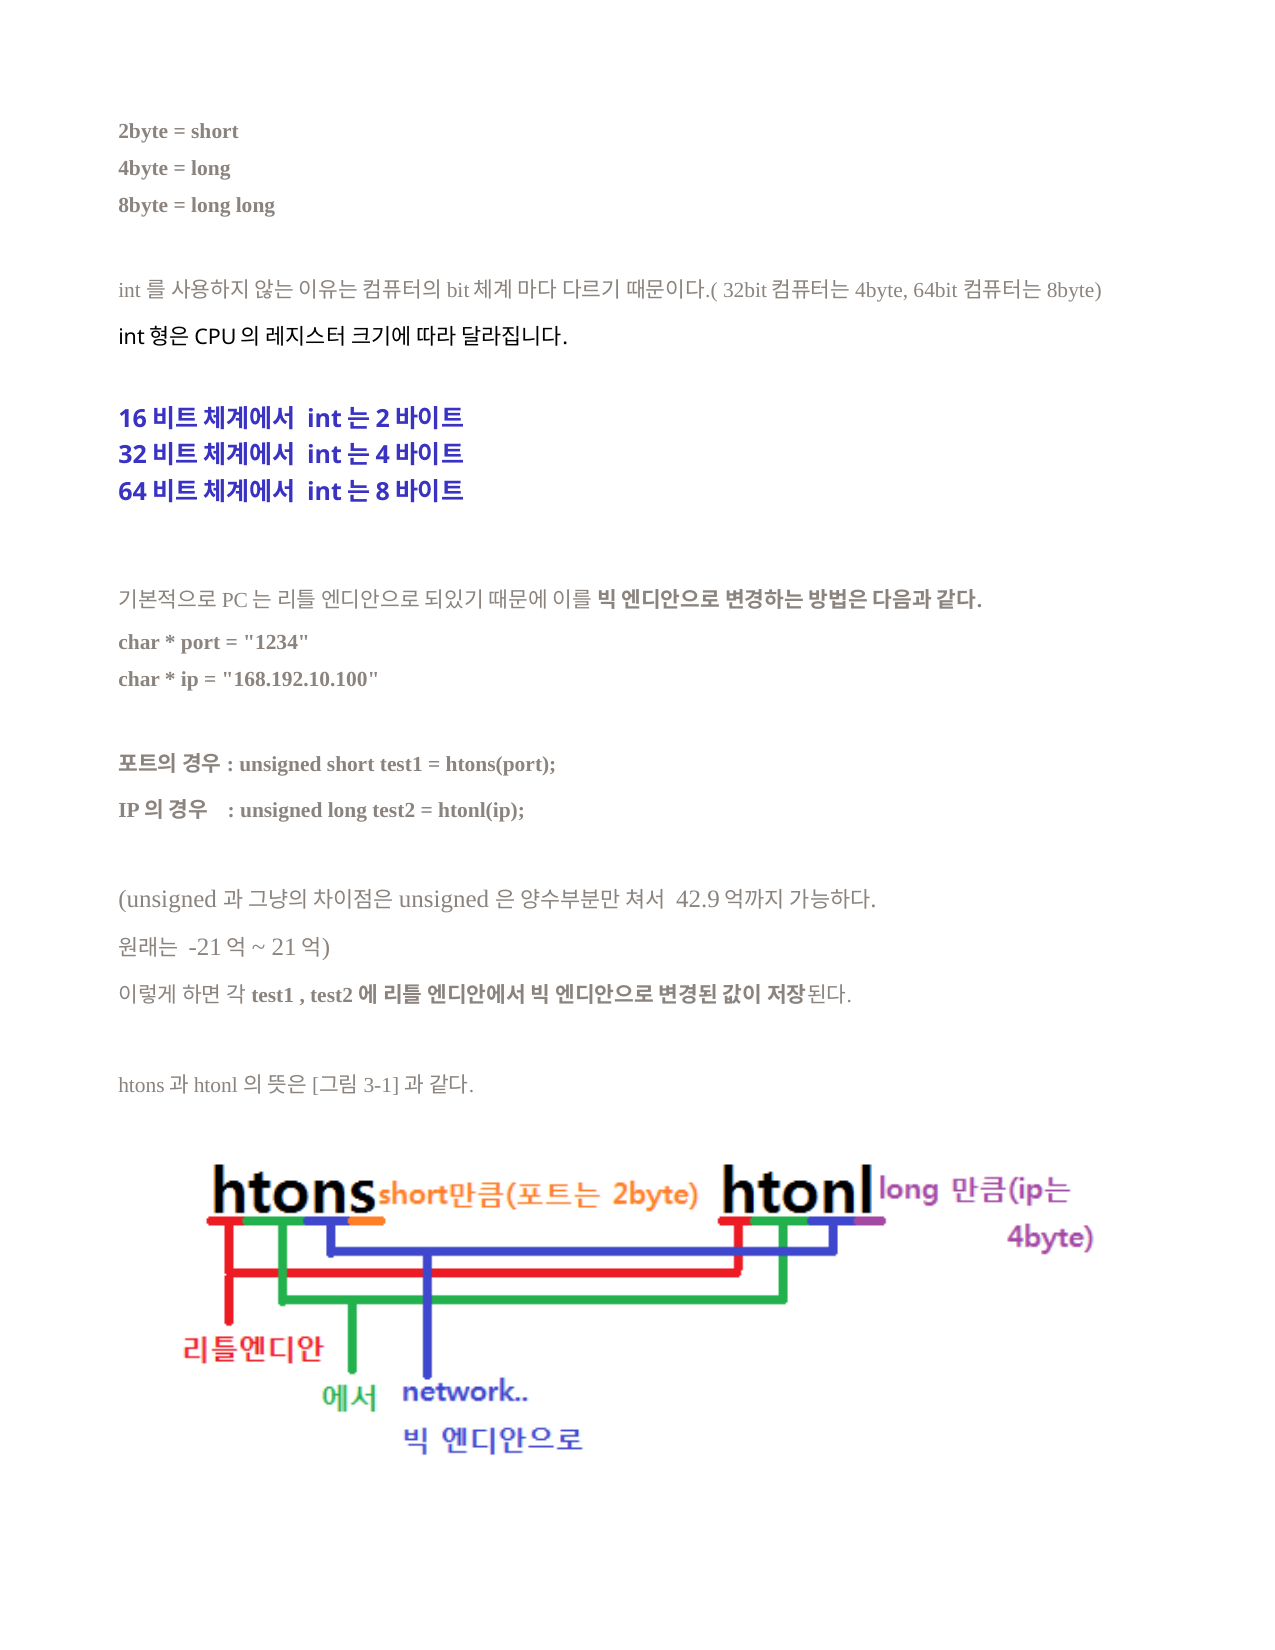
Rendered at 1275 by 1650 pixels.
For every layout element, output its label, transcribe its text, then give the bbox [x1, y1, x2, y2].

text int형은 CPU의 레지스터 크기에 따라 달라집니다. [118, 319, 1157, 351]
text IP의 경우 : unsigned long test2 = htonl(ip); [118, 793, 1157, 824]
text 기본적으로 PC는 리틀 엔디안으로 되있기 때문에 이를 빅 엔디안으로 변경하는 방법은 다음과 같다. [118, 583, 1157, 614]
text (unsigned 과 그냥의 차이점은 unsigned 은 양수부분만 쳐서 42.9억까지 가능하다. [118, 882, 1157, 914]
text 원래는 -21억 ~ 21억) [118, 930, 1157, 962]
text htons과 htonl 의 뜻은 [그림 3-1] 과 같다. [118, 1067, 1157, 1098]
text 64비트 체계에서 int는 8바이트 [118, 471, 1157, 507]
text int 를 사용하지 않는 이유는 컴퓨터의 bit체계 마다 다르기 때문이다.( 32bit컴퓨터는 4byte, 64bit 컴퓨터는 8byte) [118, 272, 1157, 303]
text 16비트 체계에서 int는 2바이트 [118, 398, 1157, 435]
text 32비트 체계에서 int는 4바이트 [118, 435, 1157, 471]
picture [182, 1156, 1099, 1464]
text 4byte = long [118, 155, 1157, 180]
text char * port = "1234" [118, 629, 1157, 654]
text 8byte = long long [118, 192, 1157, 217]
text 이렇게 하면 각 test1 , test2 에 리틀 엔디안에서 빅 엔디안으로 변경된 값이 저장된다. [118, 977, 1157, 1008]
text char * ip = "168.192.10.100" [118, 666, 1157, 691]
text 포트의 경우 : unsigned short test1 = htons(port); [118, 746, 1157, 777]
text 2byte = short [118, 118, 1157, 143]
